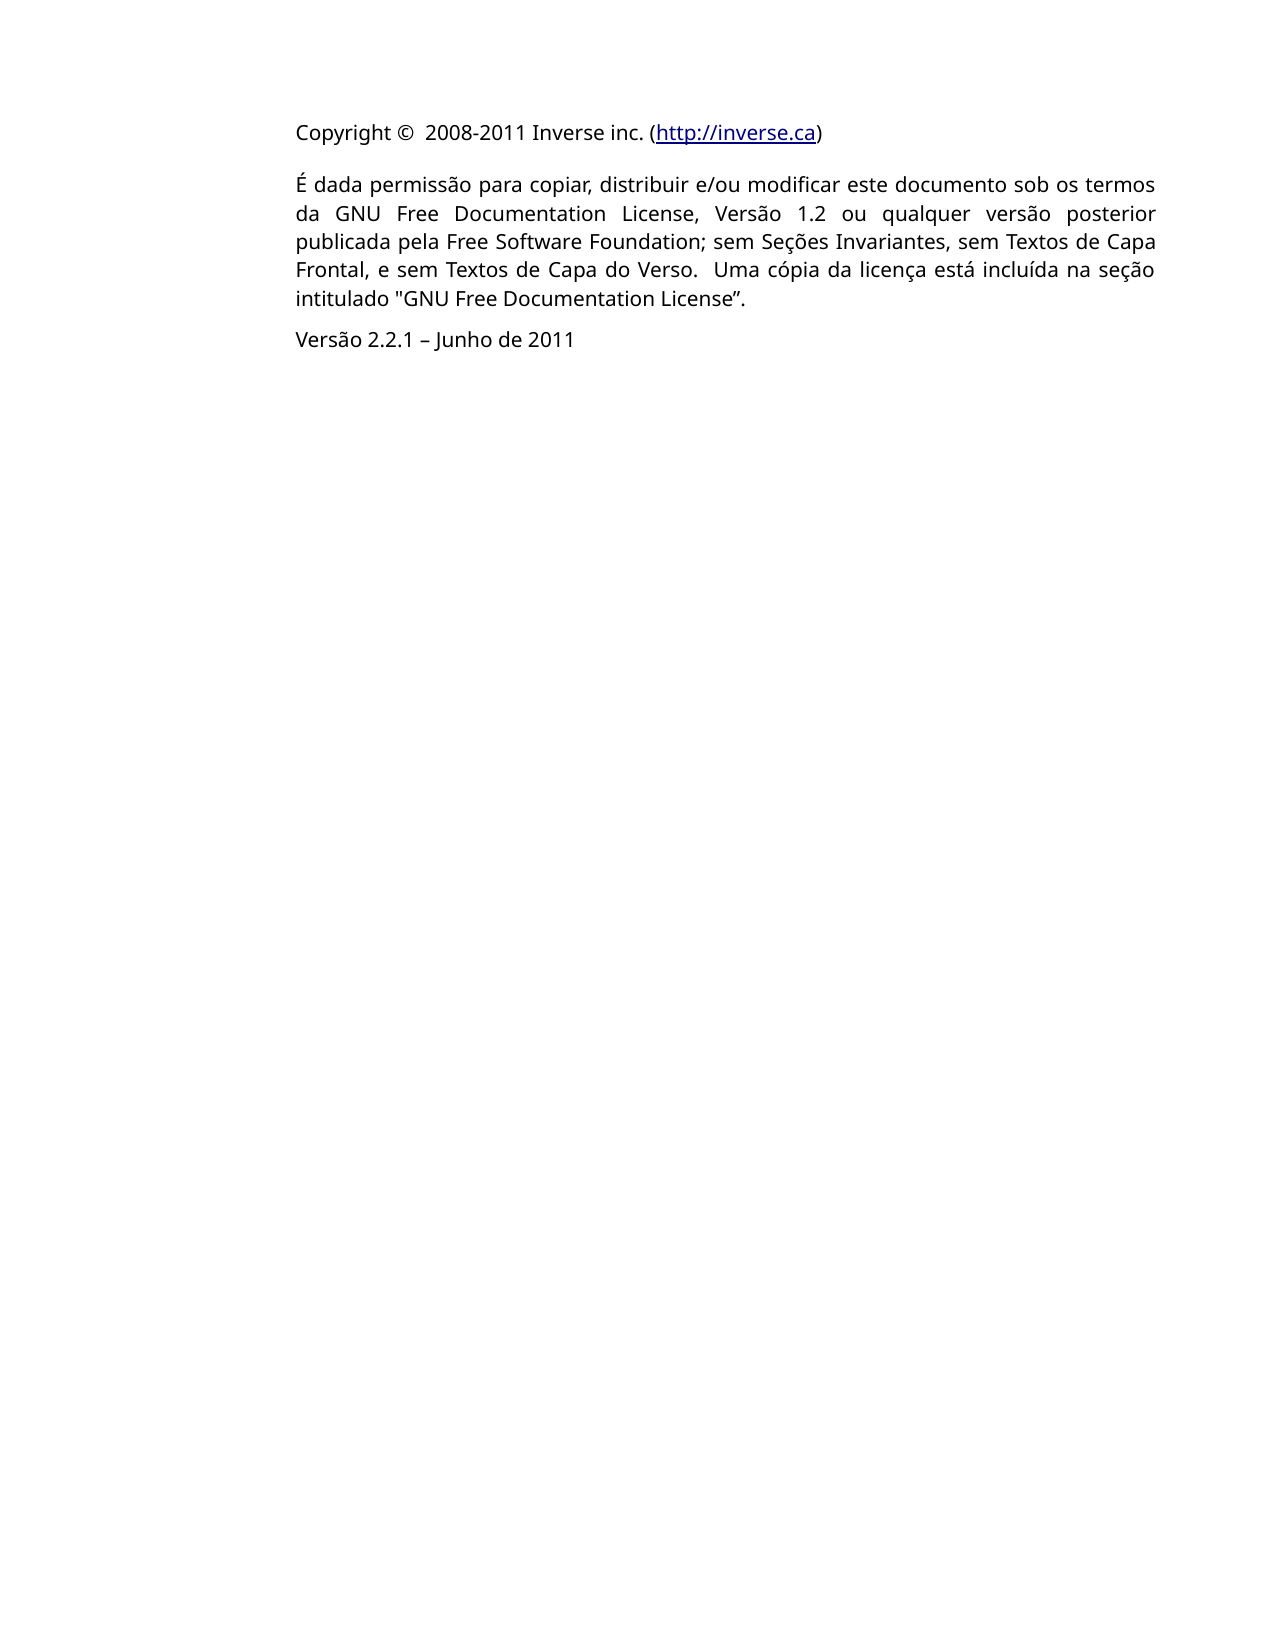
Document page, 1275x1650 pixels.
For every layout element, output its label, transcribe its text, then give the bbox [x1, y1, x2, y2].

text Versão 2.2.1 – Junho de 2011 [295, 325, 1157, 353]
text Copyright © 2008-2011 Inverse inc. (http://inverse.ca) [295, 118, 1157, 147]
text É dada permissão para copiar, distribuir e/ou modificar este documento sob os termos da GNU Free Documentation License, Versão 1.2 ou qualquer versão posterior publicada pela Free Software Foundation; sem Seções Invariantes, sem Textos de Capa Frontal, e sem Textos de Capa do Verso. Uma cópia da licença está incluída na seção intitulado "GNU Free Documentation License”. [295, 170, 1157, 312]
